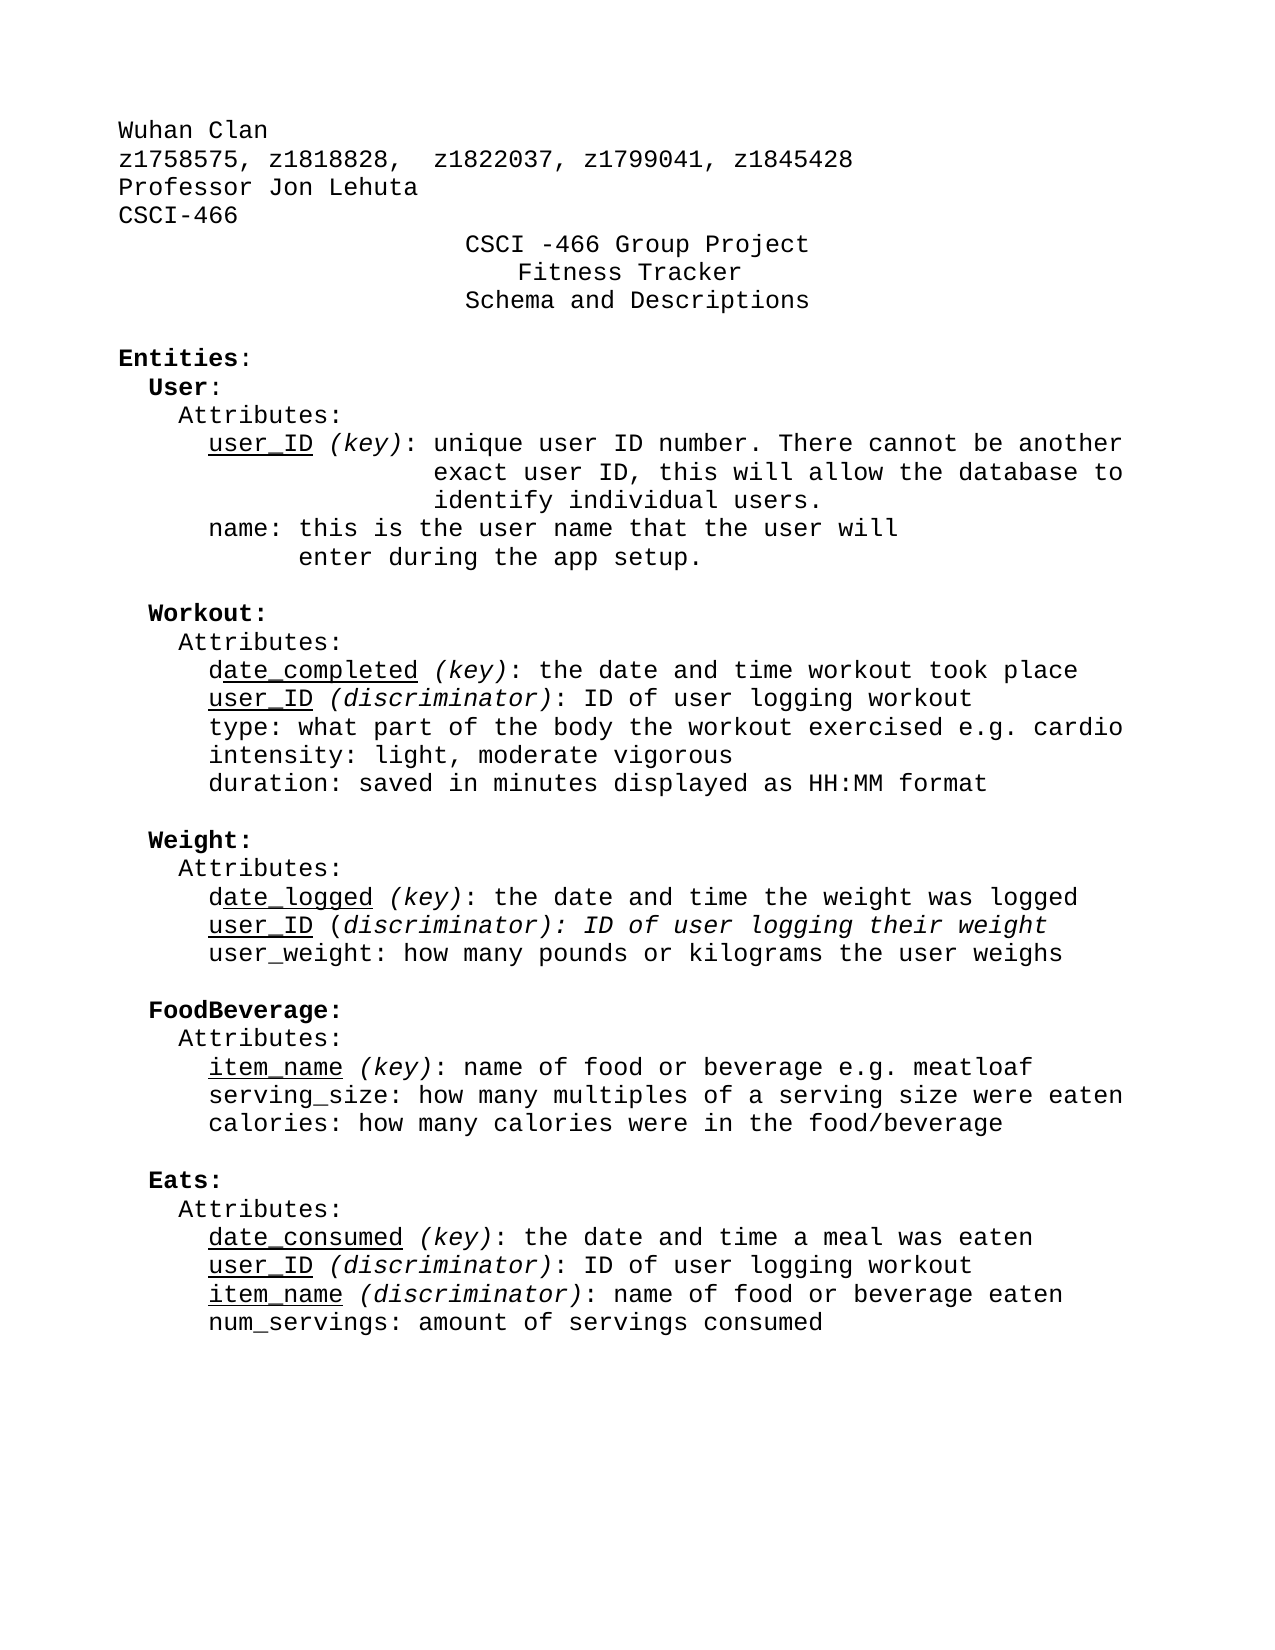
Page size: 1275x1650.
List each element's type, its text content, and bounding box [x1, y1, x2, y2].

text num_servings: amount of servings consumed [118, 1310, 1157, 1338]
text Attributes: [118, 403, 1157, 431]
text Attributes: [118, 1196, 1157, 1225]
text User: [118, 374, 1157, 403]
text Attributes: [118, 629, 1157, 658]
text user_ID (key): unique user ID number. There cannot be another exact user ID, this will allow the database to identify individual users. [118, 431, 1157, 516]
text type: what part of the body the workout exercised e.g. cardio [118, 714, 1157, 743]
text Weight: [118, 828, 1157, 856]
text user_ID (discriminator): ID of user logging workout [118, 686, 1157, 714]
text calories: how many calories were in the food/beverage [118, 1111, 1157, 1139]
text serving_size: how many multiples of a serving size were eaten [118, 1083, 1157, 1111]
text duration: saved in minutes displayed as HH:MM format [118, 771, 1157, 799]
text Eats: [118, 1168, 1157, 1196]
text intensity: light, moderate vigorous [118, 743, 1157, 771]
text FoodBeverage: [118, 998, 1157, 1026]
text item_name (discriminator): name of food or beverage eaten [118, 1281, 1157, 1310]
text user_ID (discriminator): ID of user logging workout [118, 1253, 1157, 1281]
text Attributes: [118, 1026, 1157, 1054]
text name: this is the user name that the user will enter during the app setup. [118, 516, 1157, 573]
text Workout: [118, 601, 1157, 629]
text user_ID (discriminator): ID of user logging their weight [118, 913, 1157, 941]
text date_completed (key): the date and time workout took place [118, 658, 1157, 686]
text date_consumed (key): the date and time a meal was eaten [118, 1225, 1157, 1253]
text user_weight: how many pounds or kilograms the user weighs [118, 941, 1157, 969]
text Attributes: [118, 856, 1157, 884]
text item_name (key): name of food or beverage e.g. meatloaf [118, 1054, 1157, 1083]
text date_logged (key): the date and time the weight was logged [118, 884, 1157, 913]
text Entities: [118, 346, 1157, 374]
